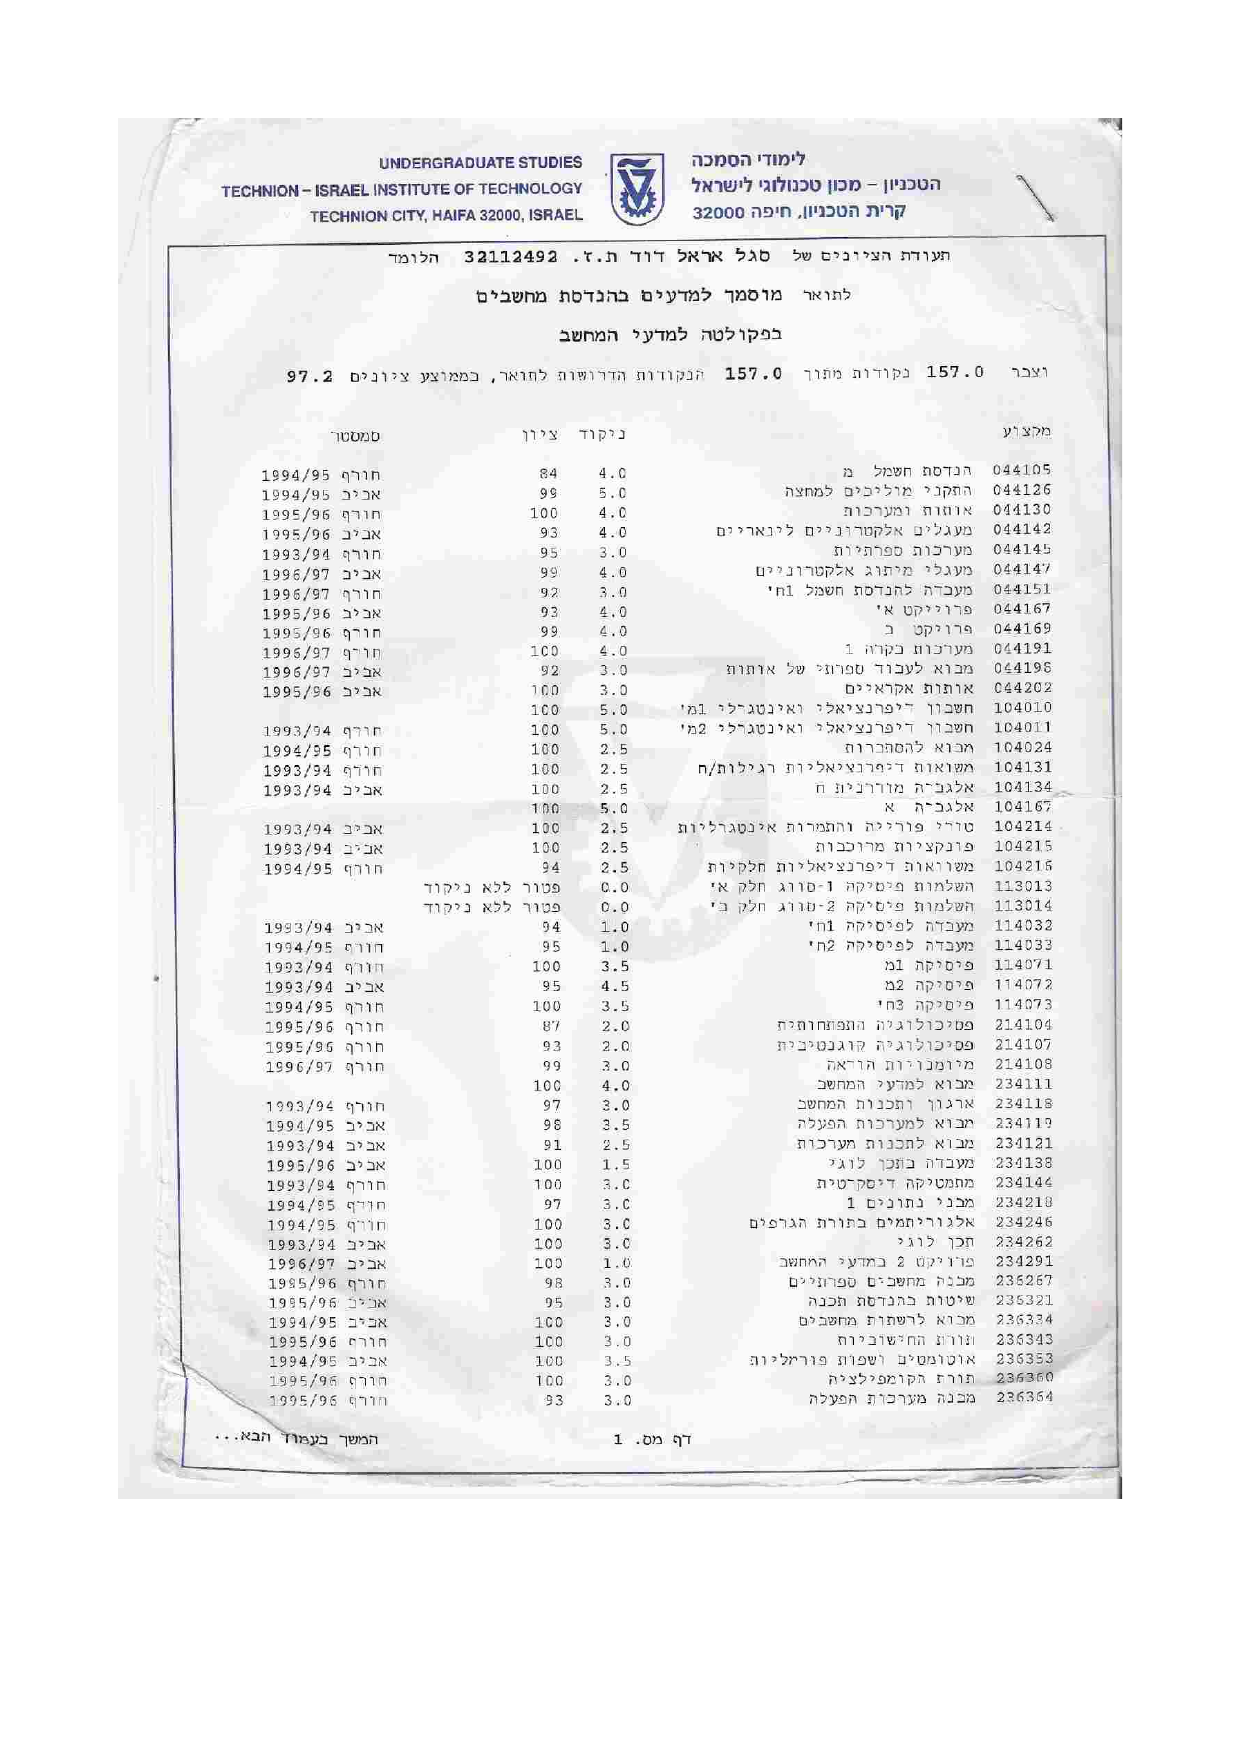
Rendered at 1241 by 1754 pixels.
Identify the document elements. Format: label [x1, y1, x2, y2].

picture [118, 118, 1123, 1499]
